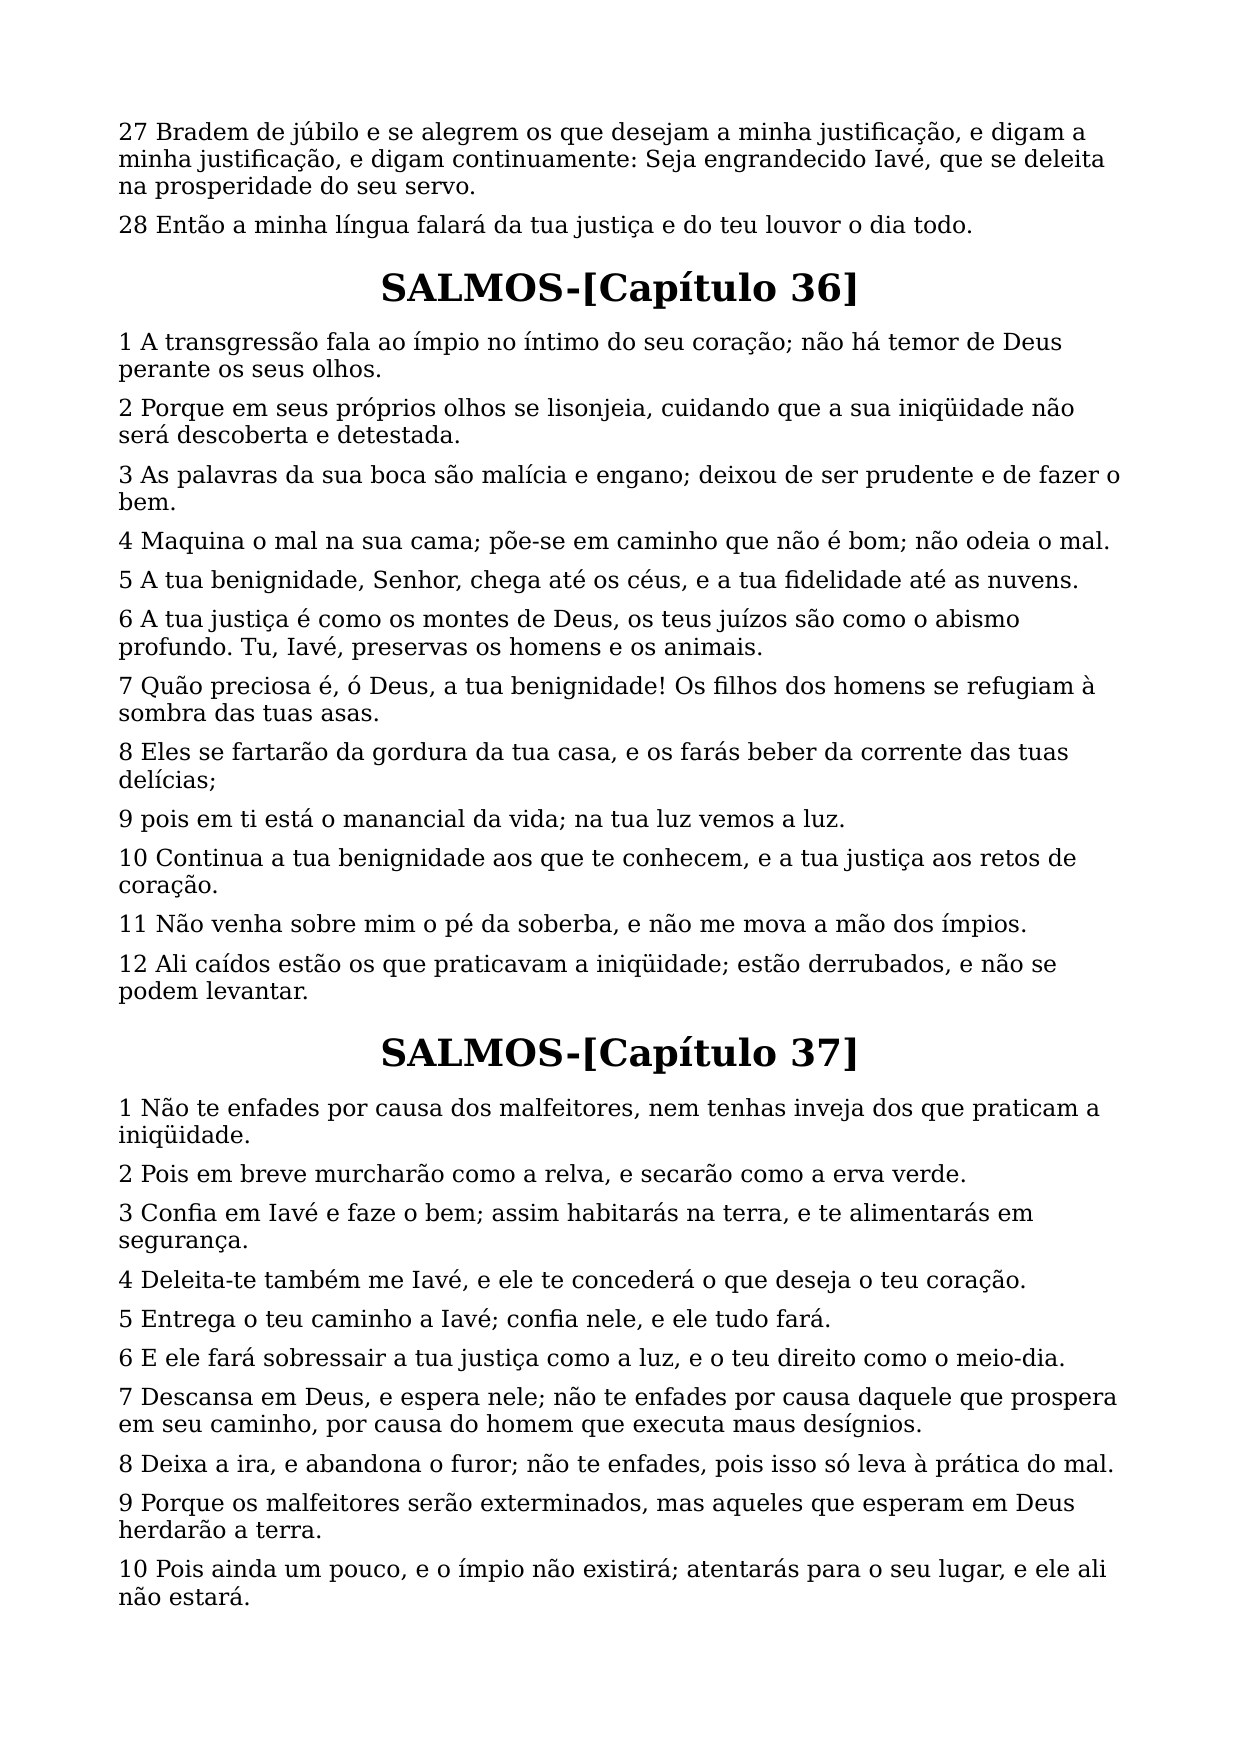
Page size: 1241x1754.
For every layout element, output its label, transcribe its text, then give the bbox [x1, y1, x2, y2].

text 27 Bradem de júbilo e se alegrem os que desejam a minha justificação, e digam a minha justificação, e digam continuamente: Seja engrandecido Iavé, que se deleita na prosperidade do seu servo. [118, 118, 1122, 200]
text 2 Porque em seus próprios olhos se lisonjeia, cuidando que a sua iniqüidade não será descoberta e detestada. [118, 395, 1122, 449]
text 6 A tua justiça é como os montes de Deus, os teus juízos são como o abismo profundo. Tu, Iavé, preservas os homens e os animais. [118, 606, 1122, 661]
text 6 E ele fará sobressair a tua justiça como a luz, e o teu direito como o meio-dia. [118, 1344, 1122, 1372]
text 3 As palavras da sua boca são malícia e engano; deixou de ser prudente e de fazer o bem. [118, 461, 1122, 516]
text 2 Pois em breve murcharão como a relva, e secarão como a erva verde. [118, 1161, 1122, 1188]
text 7 Quão preciosa é, ó Deus, a tua benignidade! Os filhos dos homens se refugiam à sombra das tuas asas. [118, 673, 1122, 727]
text 3 Confia em Iavé e faze o bem; assim habitarás na terra, e te alimentarás em segurança. [118, 1200, 1122, 1254]
subtitle SALMOS-[Capítulo 37] [118, 1032, 1122, 1076]
text 8 Deixa a ira, e abandona o furor; não te enfades, pois isso só leva à prática do mal. [118, 1450, 1122, 1477]
text 10 Pois ainda um pouco, e o ímpio não existirá; atentarás para o seu lugar, e ele ali não estará. [118, 1556, 1122, 1610]
subtitle SALMOS-[Capítulo 36] [118, 266, 1122, 310]
text 5 A tua benignidade, Senhor, chega até os céus, e a tua fidelidade até as nuvens. [118, 567, 1122, 594]
text 9 Porque os malfeitores serão exterminados, mas aqueles que esperam em Deus herdarão a terra. [118, 1489, 1122, 1544]
text 12 Ali caídos estão os que praticavam a iniqüidade; estão derrubados, e não se podem levantar. [118, 950, 1122, 1005]
text 5 Entrega o teu caminho a Iavé; confia nele, e ele tudo fará. [118, 1305, 1122, 1333]
text 10 Continua a tua benignidade aos que te conhecem, e a tua justiça aos retos de coração. [118, 845, 1122, 899]
text 1 A transgressão fala ao ímpio no íntimo do seu coração; não há temor de Deus perante os seus olhos. [118, 328, 1122, 383]
text 7 Descansa em Deus, e espera nele; não te enfades por causa daquele que prospera em seu caminho, por causa do homem que executa maus desígnios. [118, 1384, 1122, 1438]
text 8 Eles se fartarão da gordura da tua casa, e os farás beber da corrente das tuas delícias; [118, 739, 1122, 794]
text 28 Então a minha língua falará da tua justiça e do teu louvor o dia todo. [118, 212, 1122, 239]
text 4 Maquina o mal na sua cama; põe-se em caminho que não é bom; não odeia o mal. [118, 528, 1122, 555]
text 1 Não te enfades por causa dos malfeitores, nem tenhas inveja dos que praticam a iniqüidade. [118, 1094, 1122, 1149]
text 9 pois em ti está o manancial da vida; na tua luz vemos a luz. [118, 806, 1122, 833]
text 11 Não venha sobre mim o pé da soberba, e não me mova a mão dos ímpios. [118, 911, 1122, 938]
text 4 Deleita-te também me Iavé, e ele te concederá o que deseja o teu coração. [118, 1266, 1122, 1293]
